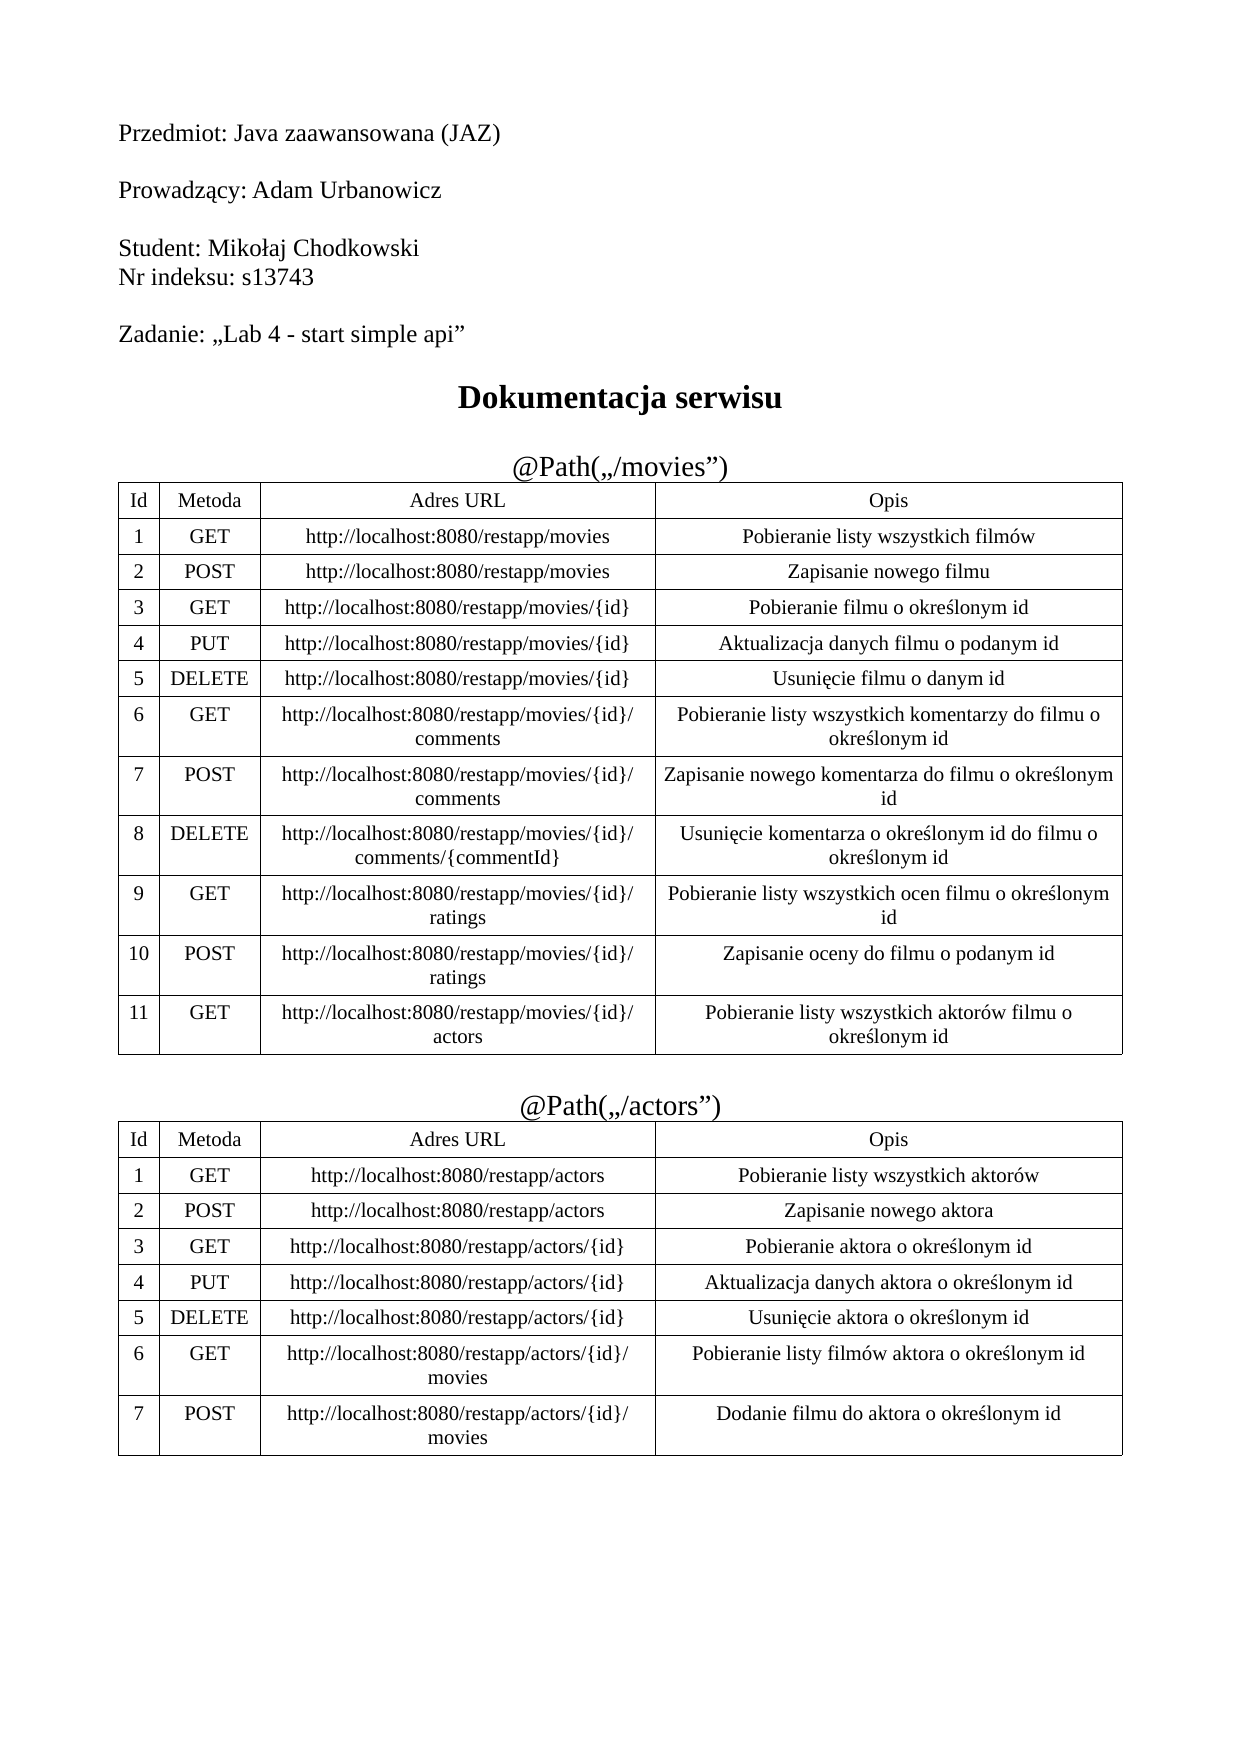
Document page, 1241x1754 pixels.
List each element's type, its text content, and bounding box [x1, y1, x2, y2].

table_cell http://localhost:8080/restapp/movies/{id}/comments [261, 697, 655, 756]
text Zadanie: „Lab 4 - start simple api” [118, 319, 1122, 348]
table_cell http://localhost:8080/restapp/movies/{id} [261, 590, 655, 625]
table_cell 5 [119, 1301, 159, 1335]
table_cell Zapisanie oceny do filmu o podanym id [656, 936, 1122, 994]
table_cell http://localhost:8080/restapp/movies/{id} [261, 626, 655, 660]
table_cell http://localhost:8080/restapp/actors/{id}/movies [261, 1396, 655, 1454]
table_header Opis [656, 483, 1122, 518]
table_cell 1 [119, 519, 159, 553]
table_cell http://localhost:8080/restapp/actors [261, 1194, 655, 1228]
text Nr indeksu: s13743 [118, 262, 1122, 291]
table_cell PUT [160, 1265, 260, 1299]
table_cell 5 [119, 661, 159, 696]
table_cell http://localhost:8080/restapp/actors/{id} [261, 1301, 655, 1335]
table_cell http://localhost:8080/restapp/movies/{id}/ratings [261, 936, 655, 994]
table_cell Dodanie filmu do aktora o określonym id [656, 1396, 1122, 1454]
table_cell http://localhost:8080/restapp/movies [261, 555, 655, 589]
table_cell POST [160, 1194, 260, 1228]
table_cell 2 [119, 1194, 159, 1228]
table_cell GET [160, 996, 260, 1054]
table_cell GET [160, 590, 260, 625]
table_cell Pobieranie listy wszystkich komentarzy do filmu o określonym id [656, 697, 1122, 756]
table_cell Pobieranie aktora o określonym id [656, 1229, 1122, 1264]
table_cell DELETE [160, 816, 260, 875]
text @Path(„/movies”) [118, 449, 1122, 482]
table_cell Usunięcie filmu o danym id [656, 661, 1122, 696]
table_cell 7 [119, 757, 159, 815]
table_cell http://localhost:8080/restapp/movies/{id}/comments/{commentId} [261, 816, 655, 875]
table_cell POST [160, 555, 260, 589]
table_cell Pobieranie listy wszystkich ocen filmu o określonym id [656, 876, 1122, 935]
table_cell GET [160, 697, 260, 756]
text Dokumentacja serwisu [118, 377, 1122, 415]
table_cell PUT [160, 626, 260, 660]
table_cell 1 [119, 1158, 159, 1193]
table_cell 9 [119, 876, 159, 935]
table_cell GET [160, 519, 260, 553]
table_cell http://localhost:8080/restapp/movies [261, 519, 655, 553]
table_cell 4 [119, 626, 159, 660]
table_cell Zapisanie nowego aktora [656, 1194, 1122, 1228]
table_cell Aktualizacja danych aktora o określonym id [656, 1265, 1122, 1299]
table_cell Pobieranie listy filmów aktora o określonym id [656, 1336, 1122, 1395]
table_cell POST [160, 1396, 260, 1454]
table_cell 11 [119, 996, 159, 1054]
table_cell 7 [119, 1396, 159, 1454]
table_cell 8 [119, 816, 159, 875]
table_cell http://localhost:8080/restapp/movies/{id}/comments [261, 757, 655, 815]
table_cell http://localhost:8080/restapp/movies/{id}/ratings [261, 876, 655, 935]
table_header Metoda [160, 483, 260, 518]
table_cell 3 [119, 1229, 159, 1264]
table_header Id [119, 1122, 159, 1157]
table_header Adres URL [261, 483, 655, 518]
table_cell Pobieranie listy wszystkich filmów [656, 519, 1122, 553]
table_cell 4 [119, 1265, 159, 1299]
table_cell DELETE [160, 661, 260, 696]
table_cell 3 [119, 590, 159, 625]
table_cell Usunięcie komentarza o określonym id do filmu o określonym id [656, 816, 1122, 875]
table_header Adres URL [261, 1122, 655, 1157]
text Student: Mikołaj Chodkowski [118, 233, 1122, 262]
table_cell POST [160, 936, 260, 994]
text @Path(„/actors”) [118, 1088, 1122, 1121]
table_cell Zapisanie nowego filmu [656, 555, 1122, 589]
table_header Id [119, 483, 159, 518]
text Przedmiot: Java zaawansowana (JAZ) [118, 118, 1122, 147]
table_header Opis [656, 1122, 1122, 1157]
table_cell Zapisanie nowego komentarza do filmu o określonym id [656, 757, 1122, 815]
table_cell http://localhost:8080/restapp/actors/{id}/movies [261, 1336, 655, 1395]
table_cell http://localhost:8080/restapp/actors [261, 1158, 655, 1193]
table_cell GET [160, 1336, 260, 1395]
table_cell http://localhost:8080/restapp/movies/{id}/actors [261, 996, 655, 1054]
table_cell http://localhost:8080/restapp/actors/{id} [261, 1265, 655, 1299]
table_cell Usunięcie aktora o określonym id [656, 1301, 1122, 1335]
table_cell GET [160, 1229, 260, 1264]
table_cell http://localhost:8080/restapp/actors/{id} [261, 1229, 655, 1264]
table_cell Pobieranie listy wszystkich aktorów filmu o określonym id [656, 996, 1122, 1054]
table_cell Aktualizacja danych filmu o podanym id [656, 626, 1122, 660]
table_cell 6 [119, 1336, 159, 1395]
table_cell 2 [119, 555, 159, 589]
table_cell Pobieranie listy wszystkich aktorów [656, 1158, 1122, 1193]
table_cell POST [160, 757, 260, 815]
text Prowadzący: Adam Urbanowicz [118, 176, 1122, 204]
table_cell http://localhost:8080/restapp/movies/{id} [261, 661, 655, 696]
table_cell DELETE [160, 1301, 260, 1335]
table_cell Pobieranie filmu o określonym id [656, 590, 1122, 625]
table_header Metoda [160, 1122, 260, 1157]
table_cell 6 [119, 697, 159, 756]
table_cell GET [160, 1158, 260, 1193]
table_cell 10 [119, 936, 159, 994]
table_cell GET [160, 876, 260, 935]
